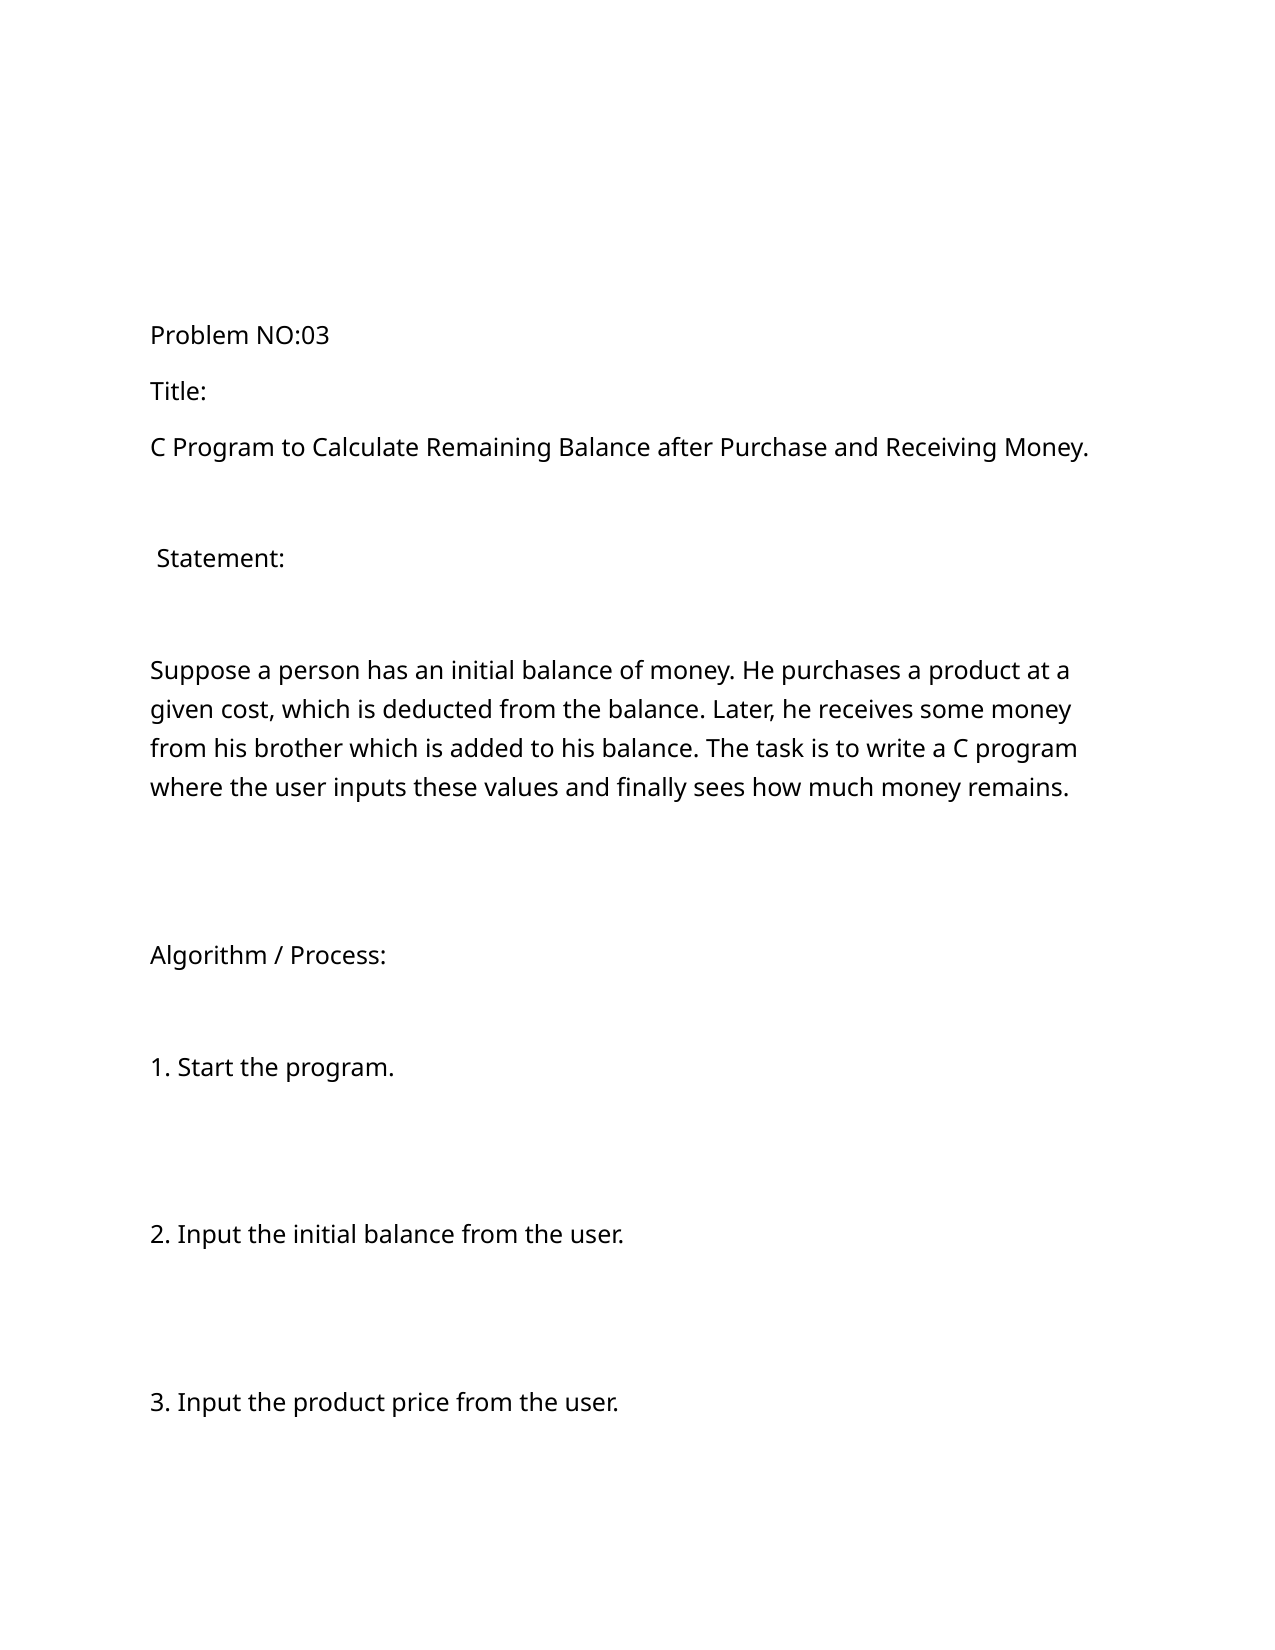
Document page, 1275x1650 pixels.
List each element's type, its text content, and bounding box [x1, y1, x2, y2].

text C Program to Calculate Remaining Balance after Purchase and Receiving Money. [150, 429, 1125, 463]
text 3. Input the product price from the user. [150, 1384, 1125, 1418]
text 2. Input the initial balance from the user. [150, 1217, 1125, 1251]
text Title: [150, 373, 1125, 407]
text Suppose a person has an initial balance of money. He purchases a product at a given cost, which is deducted from the balance. Later, he receives some money from his brother which is added to his balance. The task is to write a C program where the user inputs these values and finally sees how much money remains. [150, 652, 1125, 804]
text 1. Start the program. [150, 1049, 1125, 1083]
text Algorithm / Process: [150, 937, 1125, 972]
text Statement: [150, 541, 1125, 575]
text Problem NO:03 [150, 317, 1125, 352]
